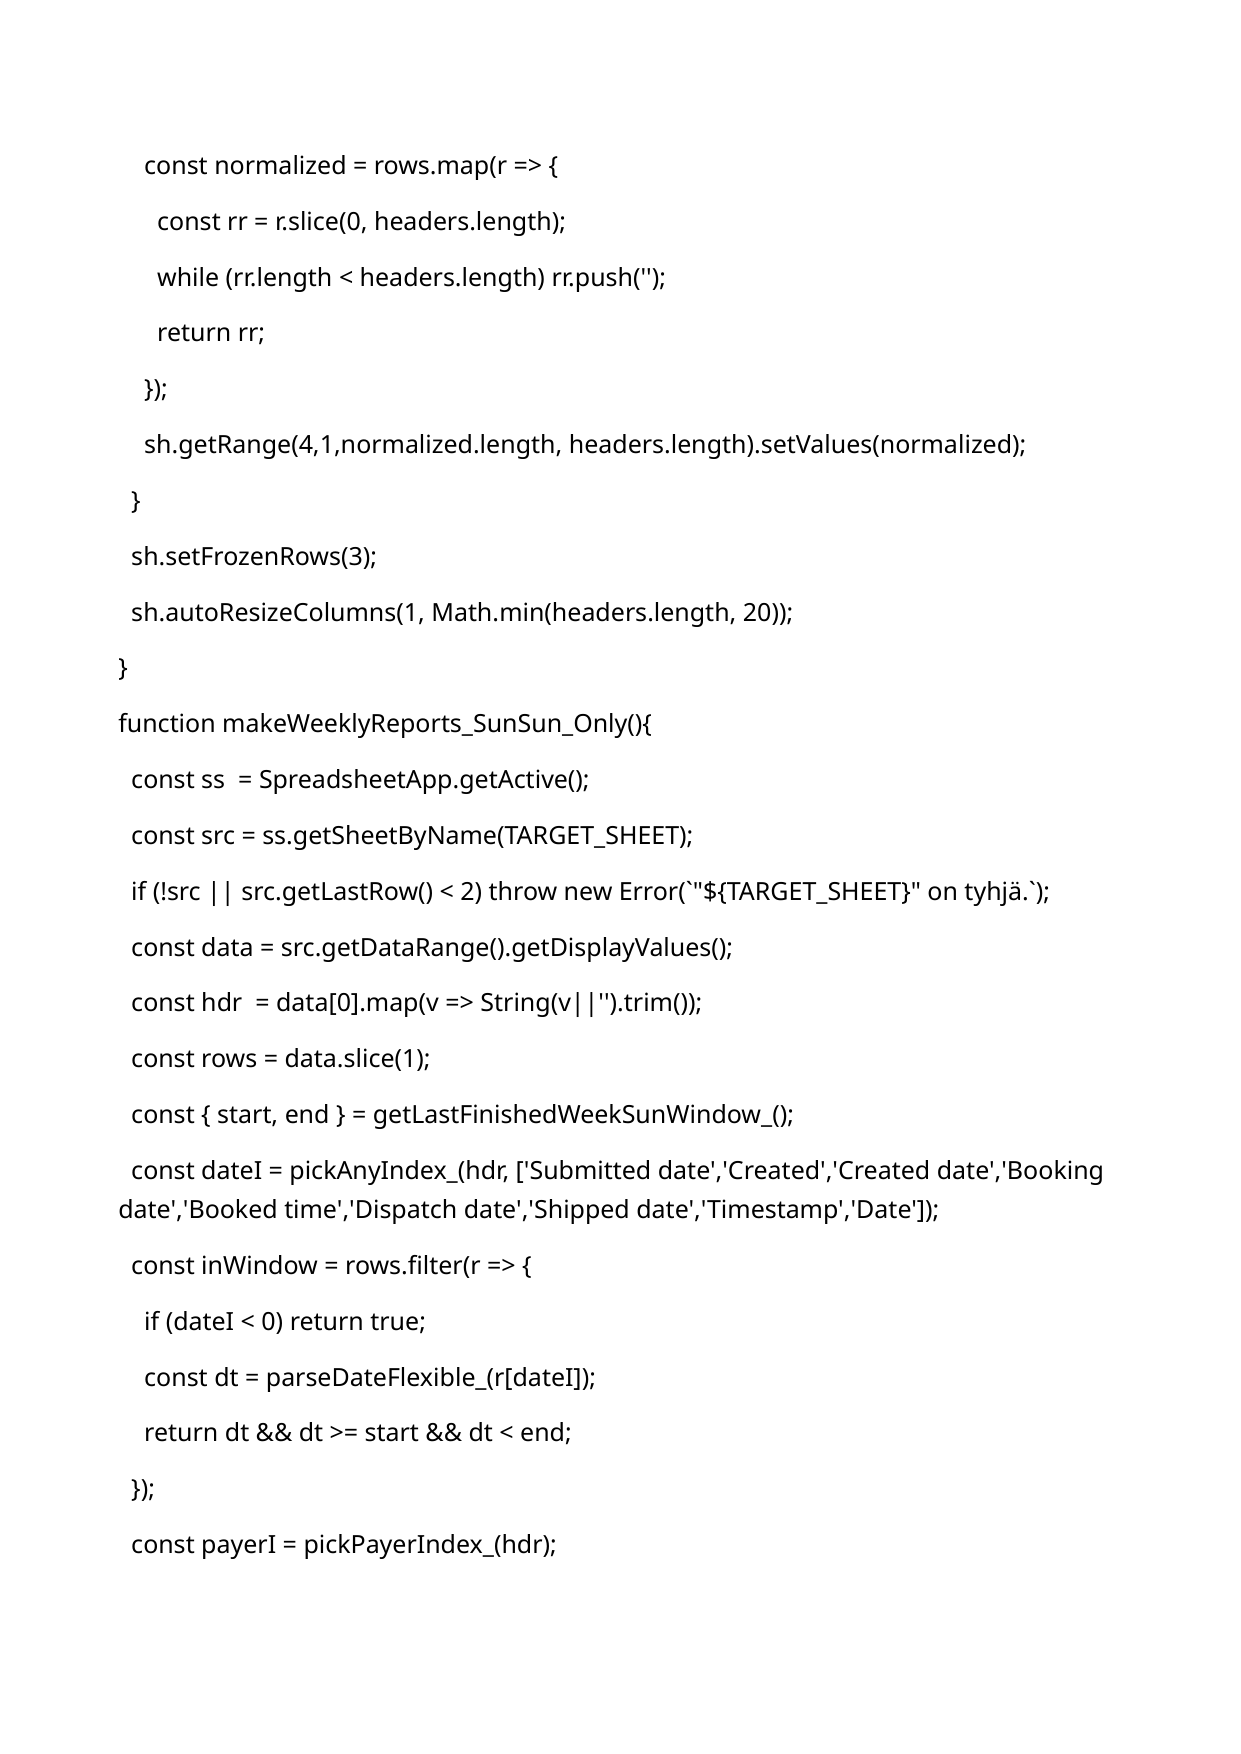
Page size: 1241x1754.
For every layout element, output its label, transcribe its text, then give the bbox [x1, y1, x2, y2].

text const normalized = rows.map(r => { [118, 148, 1122, 182]
text const rows = data.slice(1); [118, 1041, 1122, 1075]
text const data = src.getDataRange().getDisplayValues(); [118, 929, 1122, 963]
text }); [118, 1471, 1122, 1505]
text const payerI = pickPayerIndex_(hdr); [118, 1527, 1122, 1561]
text const hdr = data[0].map(v => String(v||'').trim()); [118, 985, 1122, 1019]
text } [118, 650, 1122, 684]
text const { start, end } = getLastFinishedWeekSunWindow_(); [118, 1097, 1122, 1131]
text sh.getRange(4,1,normalized.length, headers.length).setValues(normalized); [118, 427, 1122, 461]
text return rr; [118, 315, 1122, 349]
text const ss = SpreadsheetApp.getActive(); [118, 762, 1122, 796]
text return dt && dt >= start && dt < end; [118, 1415, 1122, 1449]
text } [118, 483, 1122, 517]
text sh.setFrozenRows(3); [118, 538, 1122, 572]
text const rr = r.slice(0, headers.length); [118, 203, 1122, 237]
text const dt = parseDateFlexible_(r[dateI]); [118, 1359, 1122, 1393]
text }); [118, 371, 1122, 405]
text if (!src || src.getLastRow() < 2) throw new Error(`"${TARGET_SHEET}" on tyhjä.`); [118, 873, 1122, 907]
text const dateI = pickAnyIndex_(hdr, ['Submitted date','Created','Created date','Booking date','Booked time','Dispatch date','Shipped date','Timestamp','Date']); [118, 1153, 1122, 1226]
text function makeWeeklyReports_SunSun_Only(){ [118, 706, 1122, 740]
text while (rr.length < headers.length) rr.push(''); [118, 259, 1122, 293]
text const inWindow = rows.filter(r => { [118, 1248, 1122, 1282]
text const src = ss.getSheetByName(TARGET_SHEET); [118, 818, 1122, 852]
text sh.autoResizeColumns(1, Math.min(headers.length, 20)); [118, 594, 1122, 628]
text if (dateI < 0) return true; [118, 1303, 1122, 1337]
